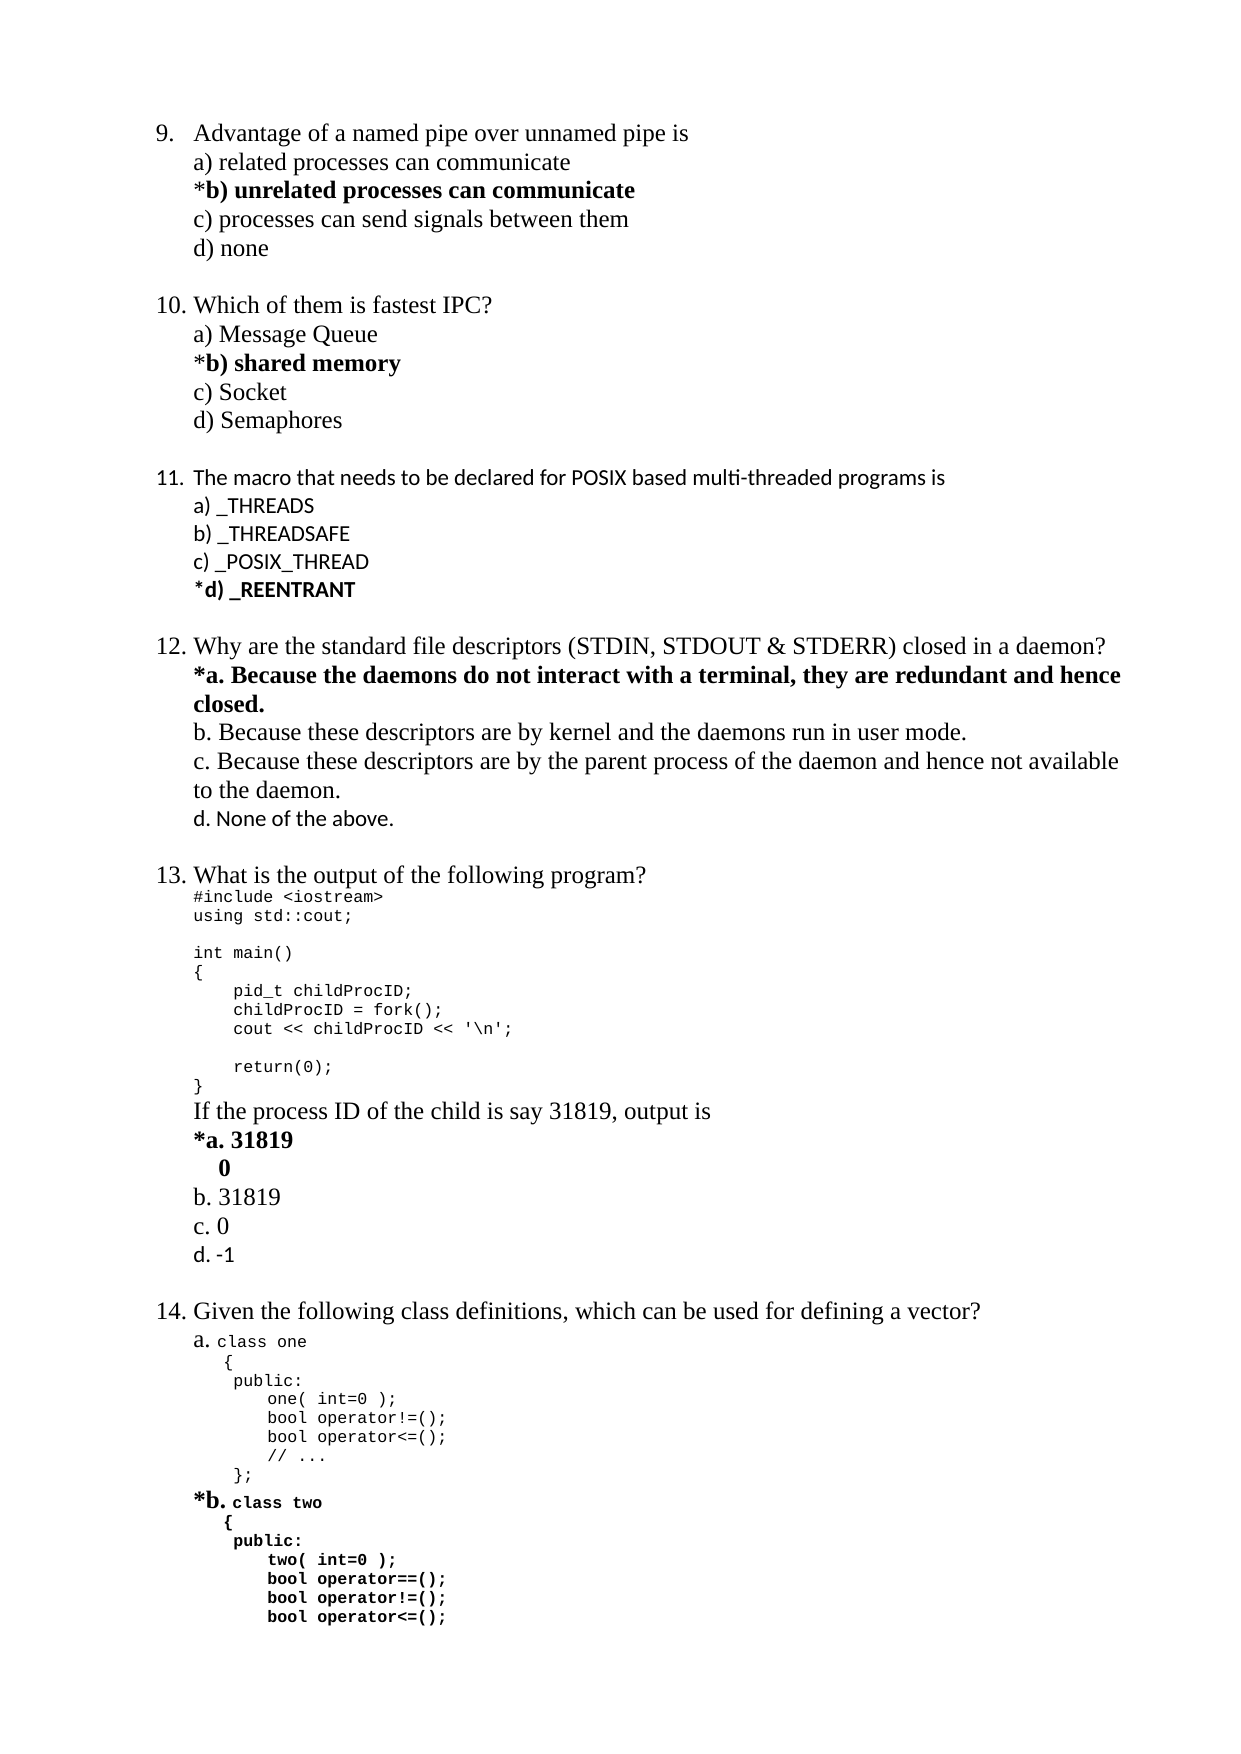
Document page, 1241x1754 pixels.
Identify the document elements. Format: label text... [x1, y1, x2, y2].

list using std::cout; [156, 907, 1122, 926]
list two( int=0 ); [156, 1552, 1122, 1571]
list { [156, 964, 1122, 983]
list return(0); [156, 1058, 1122, 1077]
list int main() [156, 945, 1122, 964]
list public: [156, 1372, 1122, 1391]
list bool operator<=(); [156, 1429, 1122, 1447]
list 0 [156, 1153, 1122, 1182]
list *b. class two [156, 1485, 1122, 1514]
list one( int=0 ); [156, 1391, 1122, 1410]
list childProcID = fork(); [156, 1002, 1122, 1021]
list bool operator!=(); [156, 1589, 1122, 1608]
list Given the following class definitions, which can be used for defining a vector? [156, 1296, 1122, 1324]
list pid_t childProcID; [156, 983, 1122, 1002]
list *d) _REENTRANT [156, 575, 1122, 603]
list bool operator<=(); [156, 1608, 1122, 1627]
list c. 0 [156, 1211, 1122, 1240]
list } [156, 1077, 1122, 1096]
list If the process ID of the child is say 31819, output is [156, 1096, 1122, 1125]
list Advantage of a named pipe over unnamed pipe is a) related processes can communicate *b) unrelated processes can communicate c) processes can send signals between them [156, 118, 1122, 233]
list b) _THREADSAFE [156, 519, 1122, 547]
list b. 31819 [156, 1182, 1122, 1211]
list bool operator!=(); [156, 1410, 1122, 1429]
list Which of them is fastest IPC? a) Message Queue *b) shared memory c) Socket d) Semaphores [156, 291, 1122, 434]
list d. None of the above. [156, 804, 1122, 832]
list }; [156, 1466, 1122, 1485]
list { [156, 1514, 1122, 1533]
list cout << childProcID << '\n'; [156, 1021, 1122, 1039]
list d) none [156, 233, 1122, 262]
list c) _POSIX_THREAD [156, 547, 1122, 575]
list c. Because these descriptors are by the parent process of the daemon and hence not available to the daemon. [156, 746, 1122, 804]
list Why are the standard file descriptors (STDIN, STDOUT & STDERR) closed in a daemon? [156, 631, 1122, 660]
list #include <iostream> [156, 888, 1122, 907]
list { [156, 1353, 1122, 1372]
list *a. Because the daemons do not interact with a terminal, they are redundant and hence closed. [156, 660, 1122, 717]
list b. Because these descriptors are by kernel and the daemons run in user mode. [156, 717, 1122, 746]
list a) _THREADS [156, 491, 1122, 519]
list a. class one [156, 1324, 1122, 1353]
list public: [156, 1533, 1122, 1552]
list // ... [156, 1447, 1122, 1466]
list What is the output of the following program? [156, 860, 1122, 888]
list The macro that needs to be declared for POSIX based multi-threaded programs is [156, 463, 1122, 491]
list bool operator==(); [156, 1571, 1122, 1589]
list *a. 31819 [156, 1125, 1122, 1153]
list d. -1 [156, 1240, 1122, 1268]
